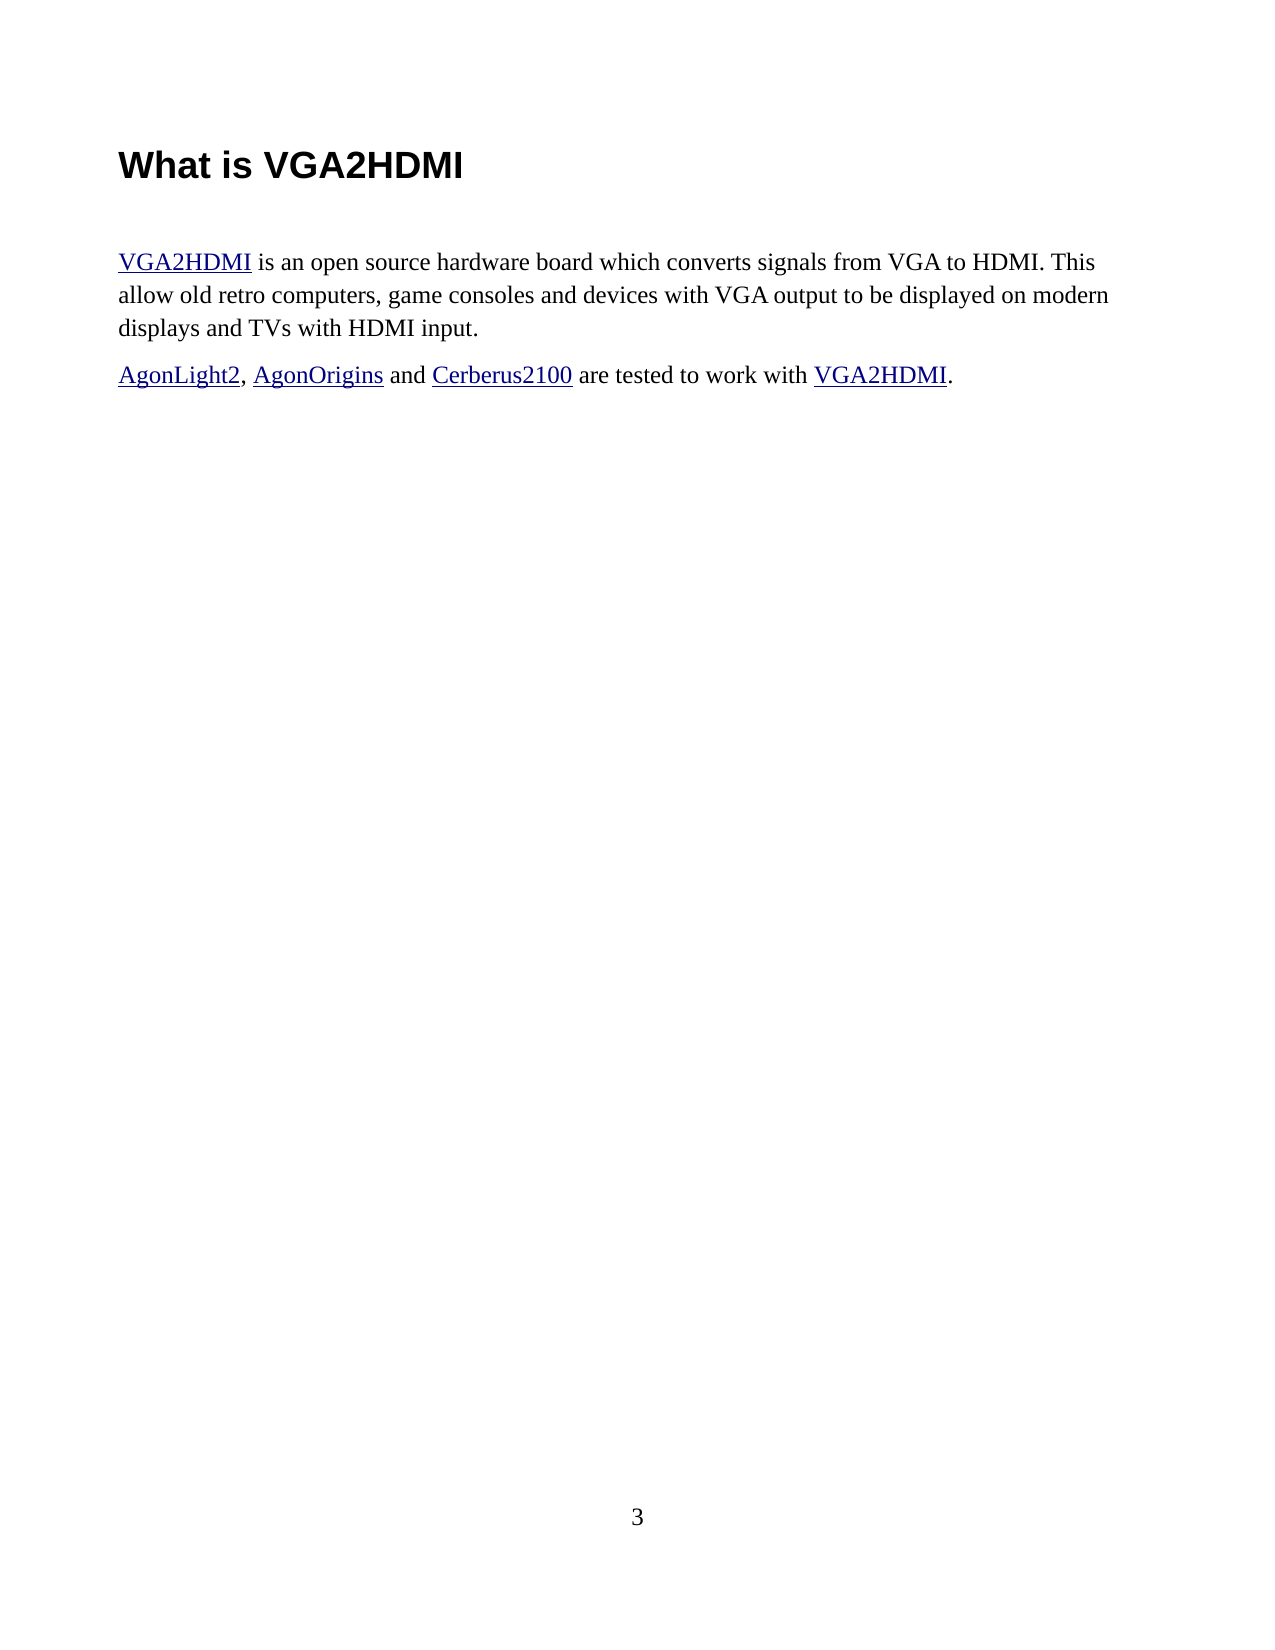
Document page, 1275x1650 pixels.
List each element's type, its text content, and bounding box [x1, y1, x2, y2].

text AgonLight2, AgonOrigins and Cerberus2100 are tested to work with VGA2HDMI. [118, 361, 1157, 389]
subtitle What is VGA2HDMI [118, 143, 1157, 187]
text VGA2HDMI is an open source hardware board which converts signals from VGA to HDMI. This allow old retro computers, game consoles and devices with VGA output to be displayed on modern displays and TVs with HDMI input. [118, 247, 1157, 342]
